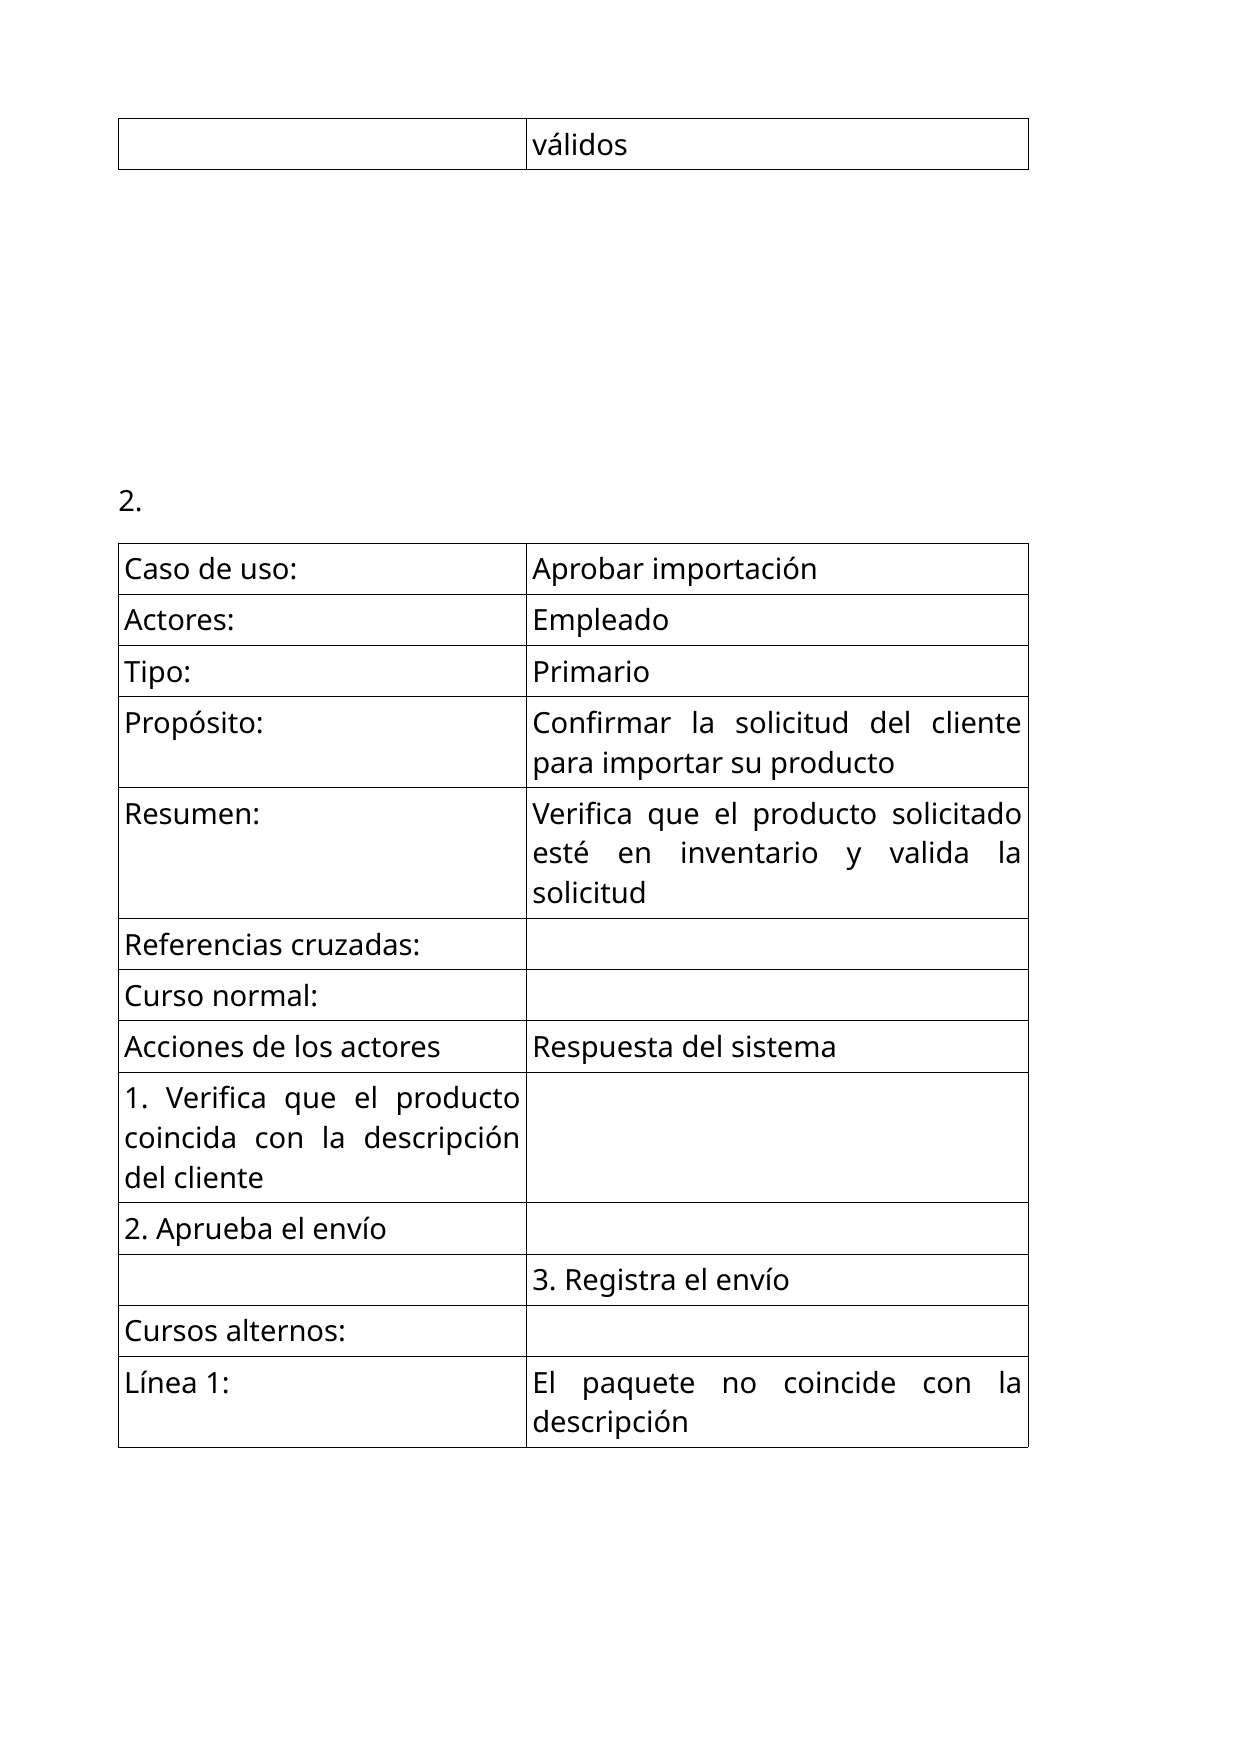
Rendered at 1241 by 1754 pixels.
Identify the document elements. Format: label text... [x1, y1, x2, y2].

table_cell [119, 119, 526, 169]
table_cell válidos [527, 119, 1028, 169]
table_cell Referencias cruzadas: [119, 919, 526, 969]
table_cell Acciones de los actores [119, 1021, 526, 1072]
table_cell [527, 919, 1028, 969]
table_cell [527, 1306, 1028, 1356]
table_cell Propósito: [119, 697, 526, 787]
table_header Caso de uso: [119, 544, 526, 594]
table_cell [119, 1255, 526, 1305]
table_cell Resumen: [119, 788, 526, 918]
table_cell Verifica que el producto solicitado esté en inventario y valida la solicitud [527, 788, 1028, 918]
table_cell Tipo: [119, 646, 526, 696]
table_cell [527, 970, 1028, 1020]
table_cell 1. Verifica que el producto coincida con la descripción del cliente [119, 1073, 526, 1202]
table_cell Curso normal: [119, 970, 526, 1020]
text 2. [118, 480, 1122, 520]
table_cell 3. Registra el envío [527, 1255, 1028, 1305]
table_cell Actores: [119, 595, 526, 645]
table_header Aprobar importación [527, 544, 1028, 594]
table_cell [527, 1073, 1028, 1202]
table_cell El paquete no coincide con la descripción [527, 1357, 1028, 1447]
table_cell [527, 1203, 1028, 1253]
table_cell Cursos alternos: [119, 1306, 526, 1356]
table_cell 2. Aprueba el envío [119, 1203, 526, 1253]
table_cell Empleado [527, 595, 1028, 645]
table_cell Primario [527, 646, 1028, 696]
table_cell Línea 1: [119, 1357, 526, 1447]
table_cell Confirmar la solicitud del cliente para importar su producto [527, 697, 1028, 787]
table_cell Respuesta del sistema [527, 1021, 1028, 1072]
